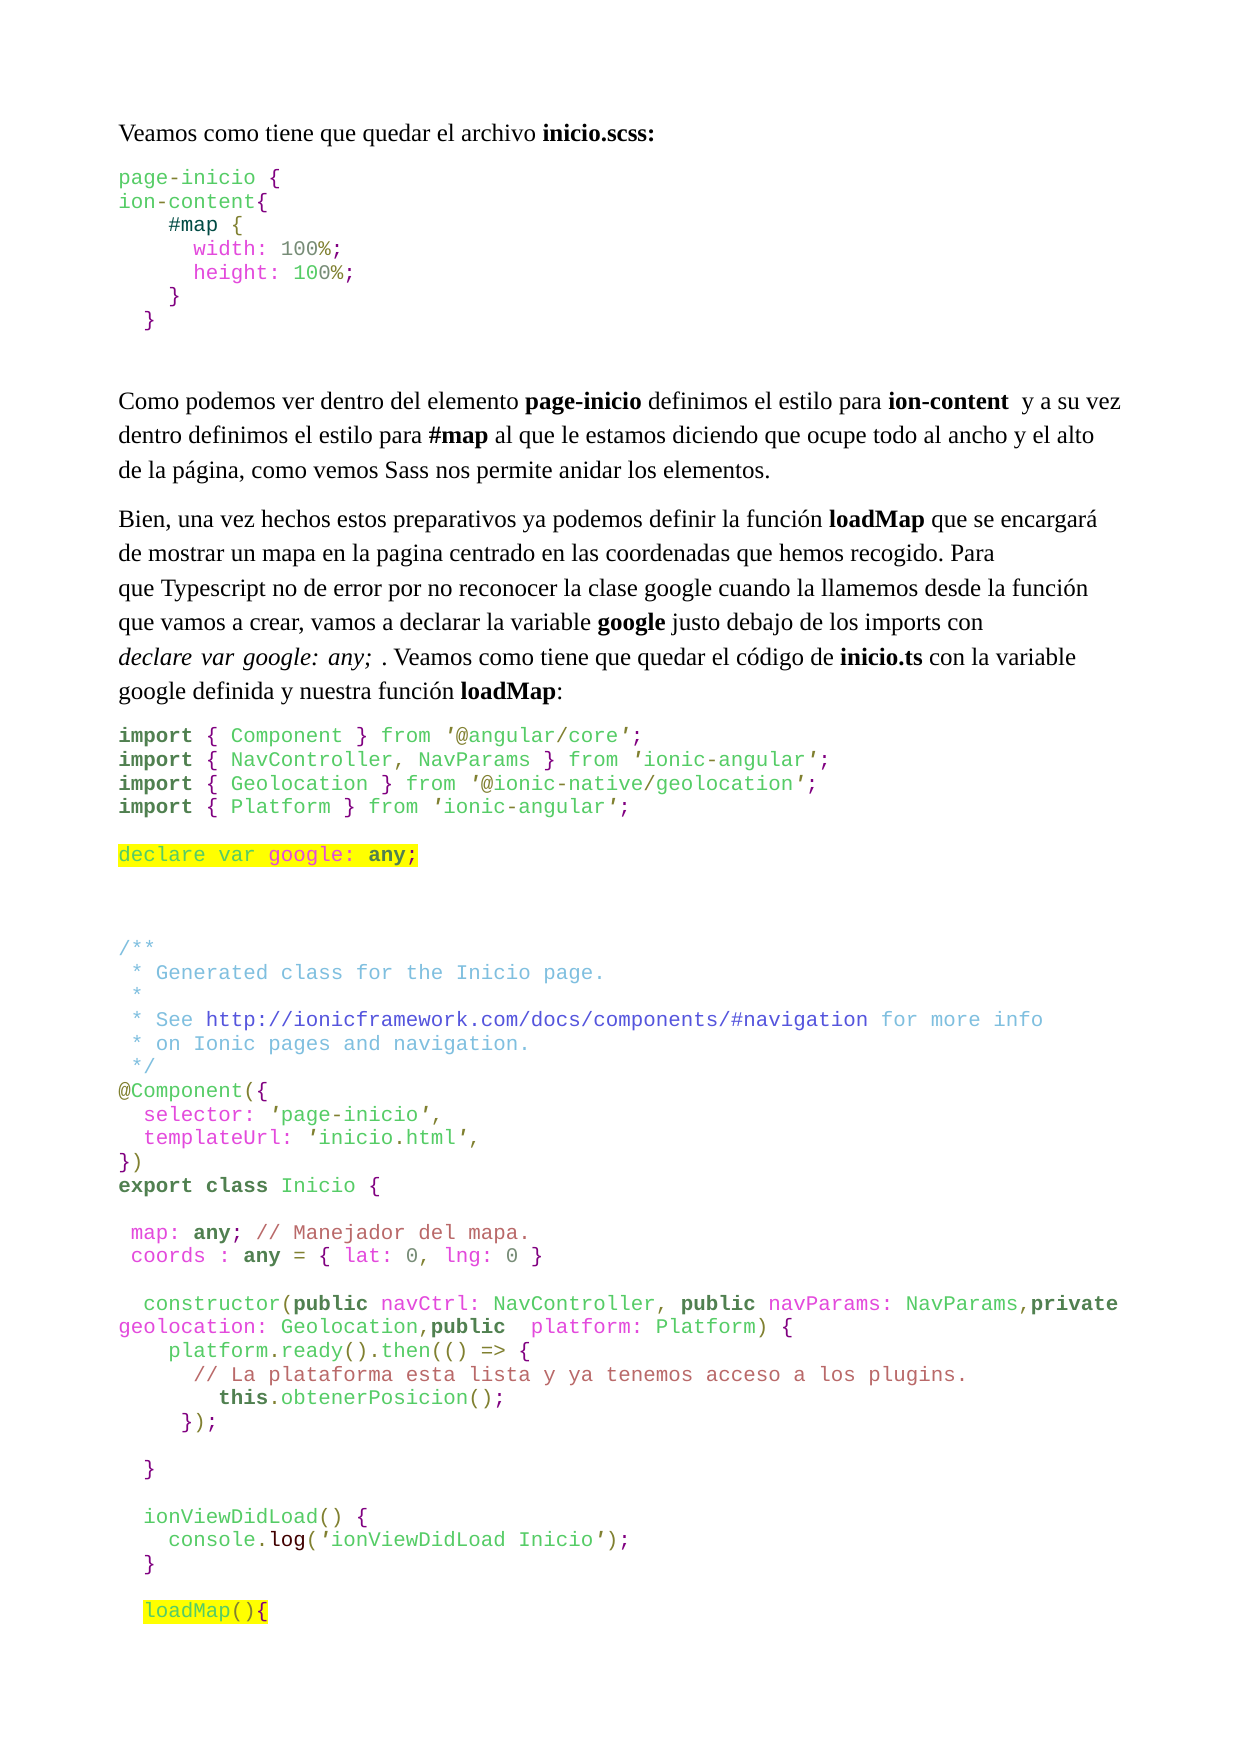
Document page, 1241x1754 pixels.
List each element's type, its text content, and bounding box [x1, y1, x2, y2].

text } [118, 1458, 1122, 1482]
text height: 100%; [118, 262, 1122, 285]
text map: any; // Manejador del mapa. [118, 1222, 1122, 1246]
text Bien, una vez hechos estos preparativos ya podemos definir la función loadMap que se encargará de mostrar un mapa en la pagina centrado en las coordenadas que hemos recogido. Para que Typescript no de error por no reconocer la clase google cuando la llamemos desde la función que vamos a crear, vamos a declarar la variable google justo debajo de los imports con declare var google: any; . Veamos como tiene que quedar el código de inicio.ts con la variable google definida y nuestra función loadMap: [118, 504, 1122, 705]
text this.obtenerPosicion(); [118, 1387, 1122, 1411]
text width: 100%; [118, 238, 1122, 262]
text import { Platform } from 'ionic-angular'; [118, 796, 1122, 820]
text coords : any = { lat: 0, lng: 0 } [118, 1246, 1122, 1269]
text console.log('ionViewDidLoad Inicio'); [118, 1529, 1122, 1553]
text import { Geolocation } from '@ionic-native/geolocation'; [118, 773, 1122, 796]
text // La plataforma esta lista y ya tenemos acceso a los plugins. [118, 1364, 1122, 1387]
text platform.ready().then(() => { [118, 1340, 1122, 1364]
text } [118, 333, 1122, 356]
text Como podemos ver dentro del elemento page-inicio definimos el estilo para ion-content y a su vez dentro definimos el estilo para #map al que le estamos diciendo que ocupe todo al ancho y el alto de la página, como vemos Sass nos permite anidar los elementos. [118, 386, 1122, 483]
text */ [118, 1056, 1122, 1080]
text loadMap(){ [118, 1600, 1122, 1624]
text #map { [118, 214, 1122, 238]
text } [118, 309, 1122, 333]
text selector: 'page-inicio', [118, 1104, 1122, 1127]
text page-inicio { [118, 167, 1122, 191]
text templateUrl: 'inicio.html', [118, 1127, 1122, 1151]
text declare var google: any; [118, 843, 1122, 867]
text * on Ionic pages and navigation. [118, 1033, 1122, 1056]
text * See http://ionicframework.com/docs/components/#navigation for more info [118, 1009, 1122, 1033]
text @Component({ [118, 1080, 1122, 1104]
text ionViewDidLoad() { [118, 1506, 1122, 1529]
text /** [118, 938, 1122, 962]
text }) [118, 1151, 1122, 1174]
text constructor(public navCtrl: NavController, public navParams: NavParams,private geolocation: Geolocation,public platform: Platform) { [118, 1293, 1122, 1340]
text import { NavController, NavParams } from 'ionic-angular'; [118, 749, 1122, 773]
text } [118, 1553, 1122, 1577]
text } [118, 285, 1122, 309]
text * Generated class for the Inicio page. [118, 962, 1122, 985]
text import { Component } from '@angular/core'; [118, 725, 1122, 749]
text export class Inicio { [118, 1174, 1122, 1198]
text Veamos como tiene que quedar el archivo inicio.scss: [118, 118, 1122, 147]
text ion-content{ [118, 191, 1122, 214]
text * [118, 985, 1122, 1009]
text }); [118, 1411, 1122, 1435]
